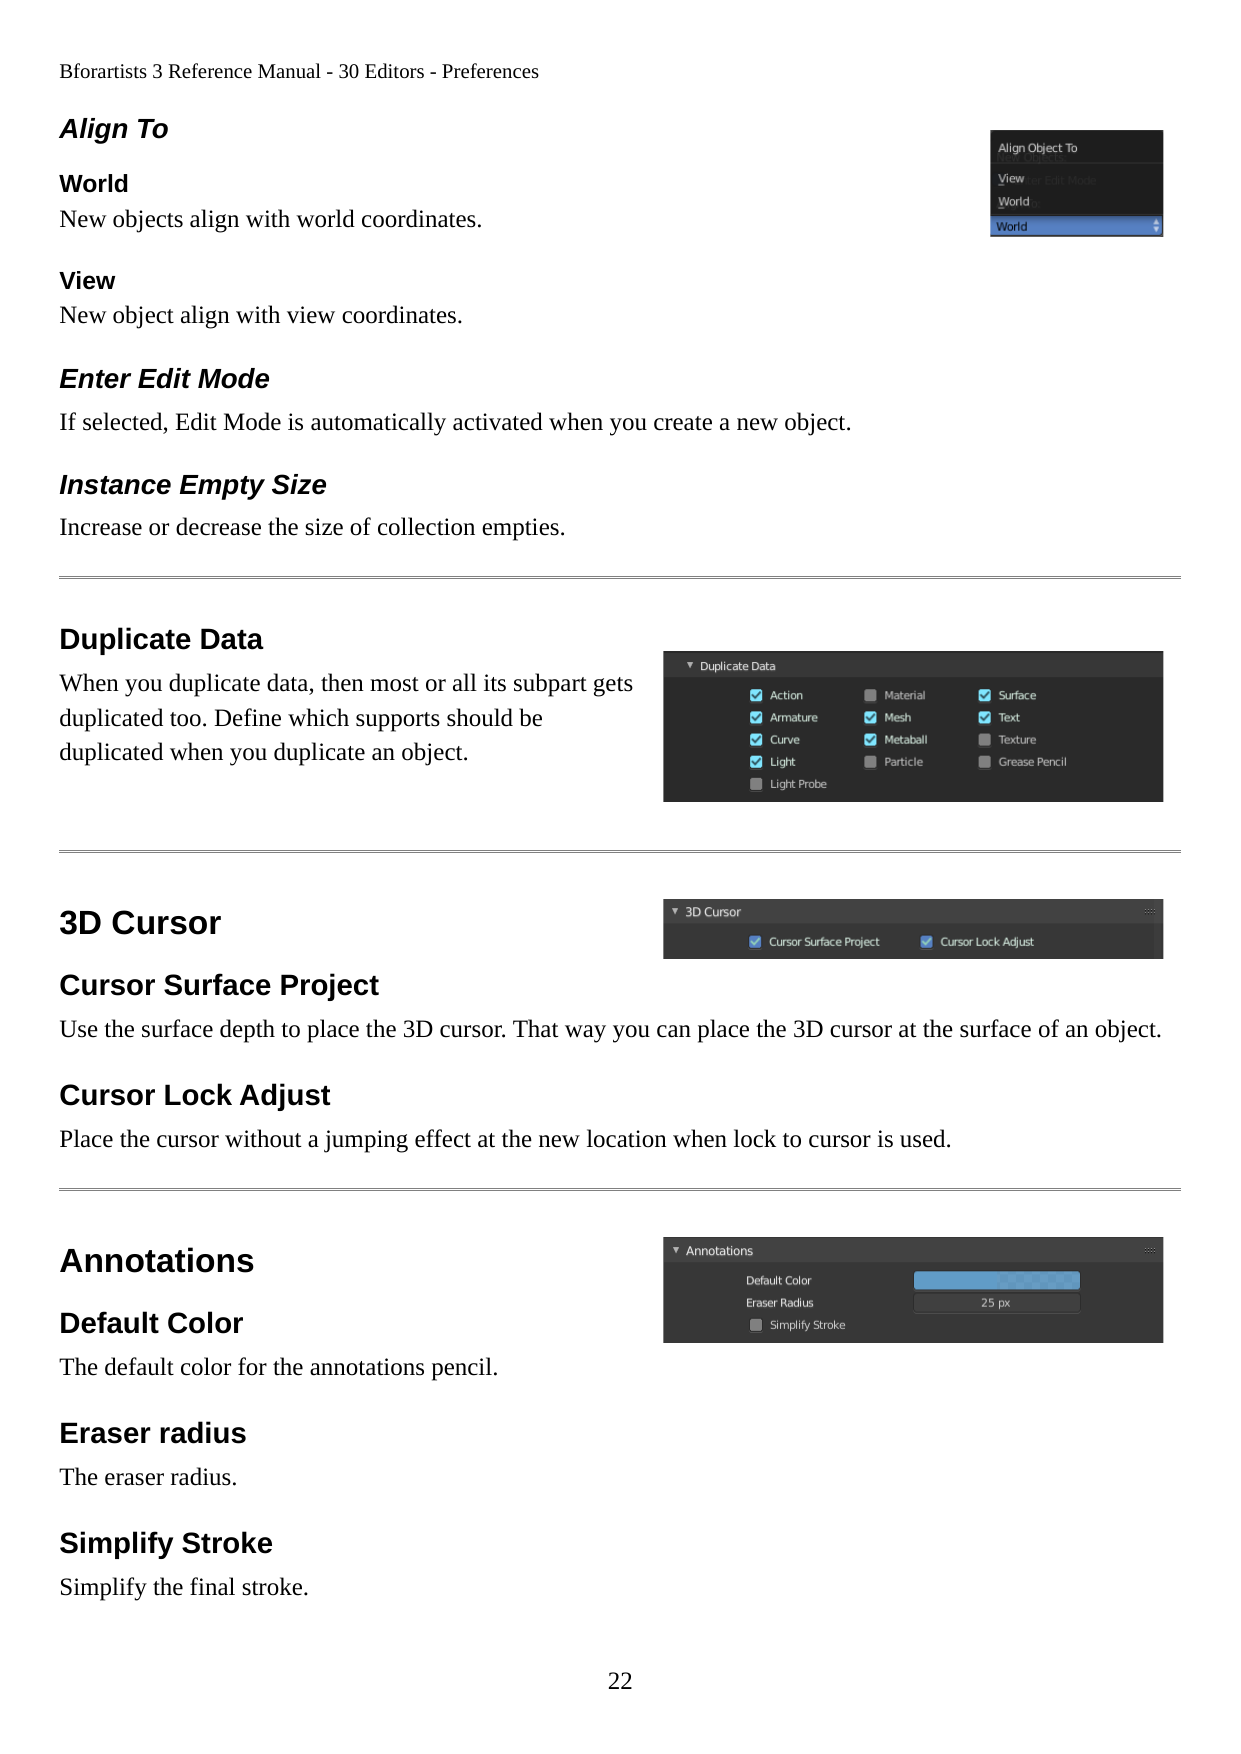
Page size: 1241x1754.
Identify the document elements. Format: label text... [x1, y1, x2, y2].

text When you duplicate data, then most or all its subpart gets duplicated too. Define which supports should be duplicated when you duplicate an object. [59, 668, 663, 766]
subtitle [1164, 1306, 1181, 1340]
subtitle Duplicate Data [59, 622, 1181, 656]
subtitle Eraser radius [59, 1416, 1181, 1450]
subtitle Enter Edit Mode [59, 362, 1181, 394]
text Simplify the final stroke. [59, 1572, 1181, 1601]
text The eraser radius. [59, 1462, 1181, 1491]
subtitle Cursor Lock Adjust [59, 1078, 1181, 1112]
subtitle Instance Empty Size [59, 468, 1181, 500]
subtitle Cursor Surface Project [59, 968, 1181, 1002]
text Increase or decrease the size of collection empties. [59, 512, 1181, 541]
subtitle Default Color [59, 1306, 663, 1340]
picture [663, 651, 1164, 802]
subtitle 3D Cursor [59, 903, 663, 941]
text New object align with view coordinates. [59, 301, 1181, 329]
text New objects align with world coordinates. [59, 204, 990, 233]
picture [990, 130, 1164, 237]
subtitle [1164, 903, 1181, 941]
subtitle View [59, 266, 1181, 294]
picture [663, 1237, 1164, 1343]
picture [663, 899, 1164, 959]
subtitle [1164, 1241, 1181, 1279]
subtitle Align To [59, 113, 1181, 144]
subtitle [1164, 169, 1181, 198]
subtitle Simplify Stroke [59, 1526, 1181, 1560]
subtitle World [59, 169, 990, 198]
text Place the cursor without a jumping effect at the new location when lock to cursor is used. [59, 1124, 1181, 1153]
text If selected, Edit Mode is automatically activated when you create a new object. [59, 407, 1181, 435]
subtitle Annotations [59, 1241, 663, 1279]
text The default color for the annotations pencil. [59, 1352, 1181, 1381]
text Use the surface depth to place the 3D cursor. That way you can place the 3D cursor at the surface of an object. [59, 1014, 1181, 1043]
